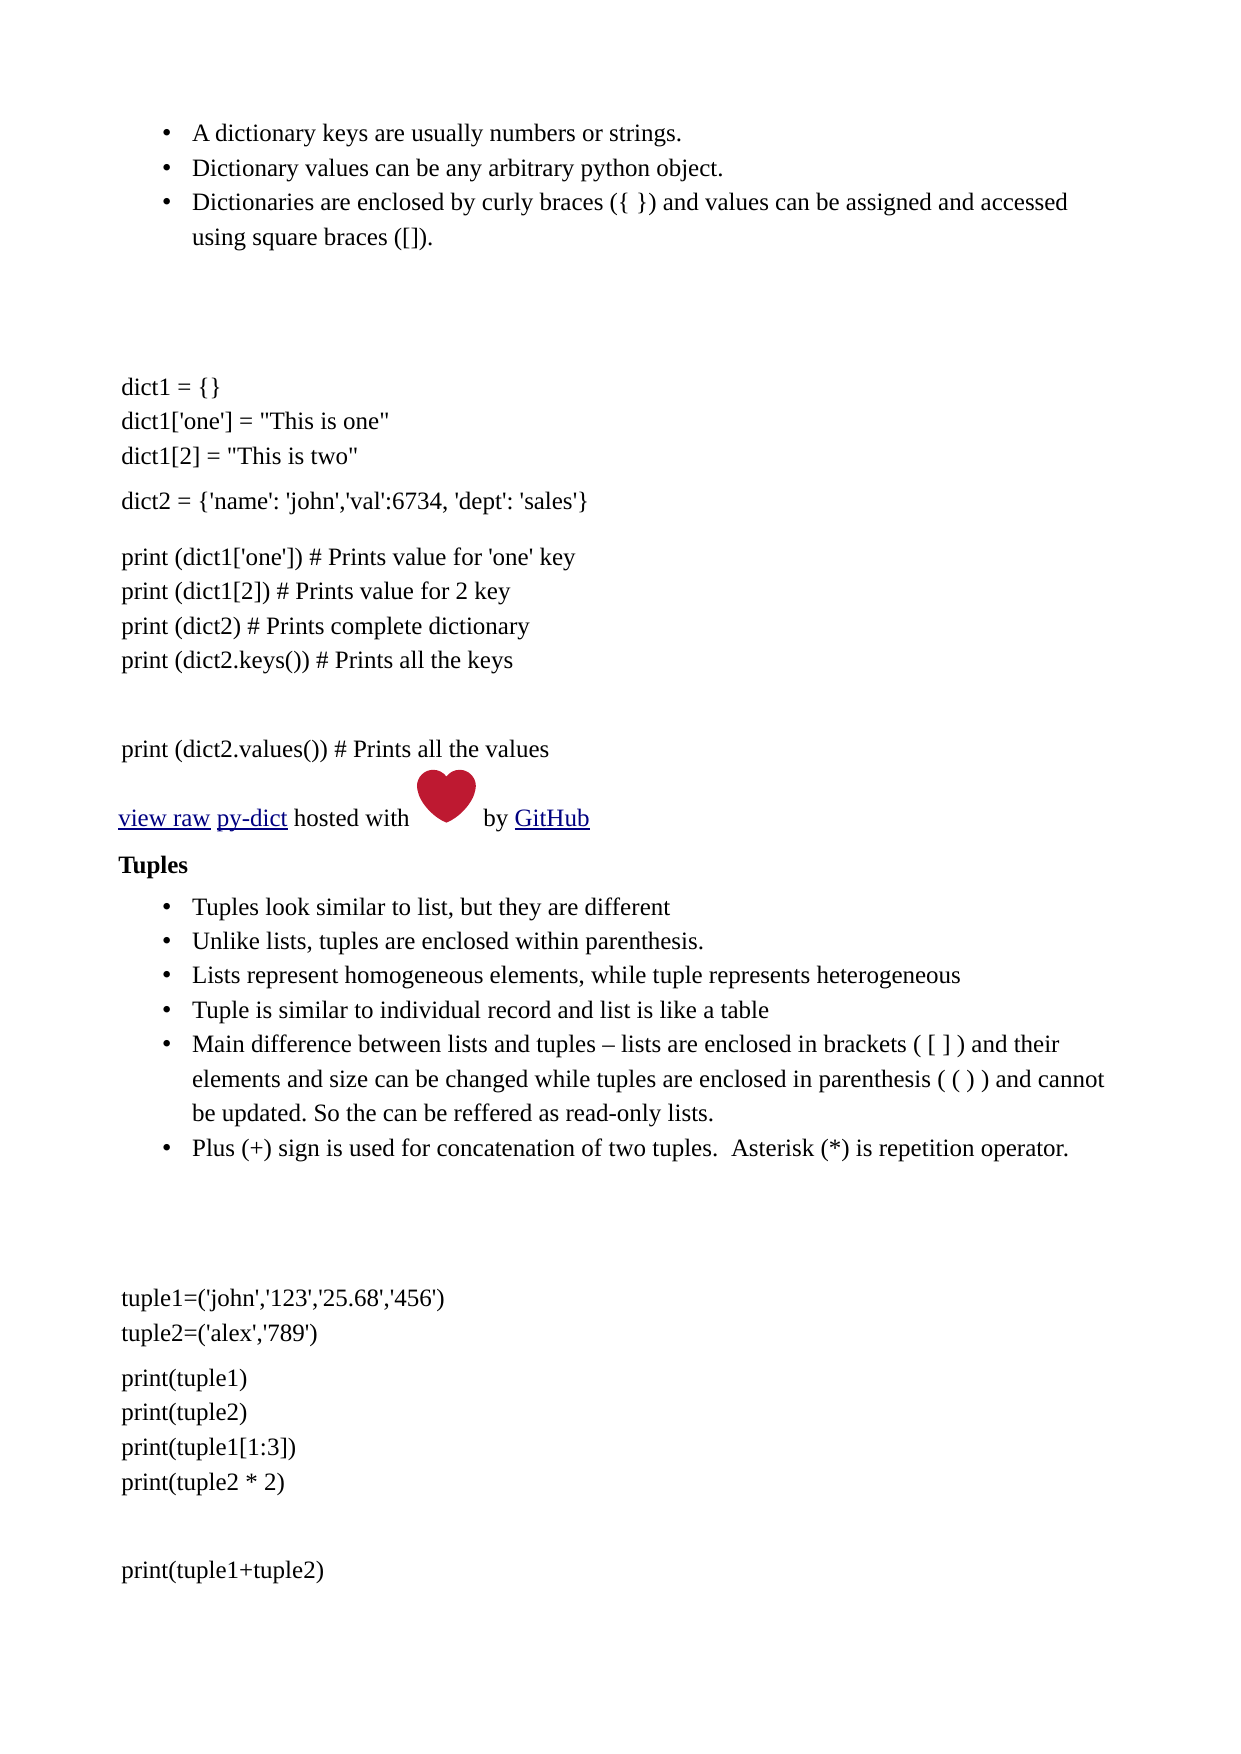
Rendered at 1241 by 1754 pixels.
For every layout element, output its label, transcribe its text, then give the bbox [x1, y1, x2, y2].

text view raw py-dict hosted with by GitHub [118, 766, 1122, 832]
list A dictionary keys are usually numbers or strings. [162, 118, 1122, 147]
table_header print (dict1['one']) # Prints value for 'one' key [118, 539, 588, 573]
table_header dict1['one'] = "This is one" [118, 403, 403, 438]
list Tuples look similar to list, but they are different [162, 892, 1122, 920]
table_header print (dict2.keys()) # Prints all the keys [118, 643, 525, 677]
table_header dict1[2] = "This is two" [118, 438, 371, 472]
table_header print(tuple2) [118, 1395, 260, 1429]
table_header print (dict2) # Prints complete dictionary [118, 608, 542, 643]
list Dictionaries are enclosed by curly braces ({ }) and values can be assigned and accessed using square braces ([]). [162, 187, 1122, 250]
list Lists represent homogeneous elements, while tuple represents heterogeneous [162, 961, 1122, 989]
table_header print(tuple1+tuple2) [118, 1552, 336, 1587]
subtitle Tuples [118, 850, 1122, 879]
table_header [118, 518, 136, 528]
table_header tuple1=('john','123','25.68','456') [118, 1280, 459, 1315]
list Plus (+) sign is used for concatenation of two tuples. Asterisk (*) is repetition operator. [162, 1133, 1122, 1162]
table_header dict1 = {} [118, 369, 236, 403]
table_header [118, 473, 136, 483]
list Main difference between lists and tuples – lists are enclosed in brackets ( [ ] ) and their elements and size can be changed while tuples are enclosed in parenthesis ( ( ) ) and cannot be updated. So the can be reffered as read-only lists. [162, 1029, 1122, 1127]
table_header dict2 = {'name': 'john','val':6734, 'dept': 'sales'} [118, 483, 603, 518]
list Unlike lists, tuples are enclosed within parenthesis. [162, 926, 1122, 955]
table_header print(tuple1) [118, 1360, 260, 1394]
table_header tuple2=('alex','789') [118, 1315, 332, 1349]
list Tuple is similar to individual record and list is like a table [162, 995, 1122, 1024]
table_header print(tuple1[1:3]) [118, 1429, 308, 1464]
table_header [118, 1349, 136, 1360]
table_header print (dict2.values()) # Prints all the values [118, 731, 561, 766]
list Dictionary values can be any arbitrary python object. [162, 153, 1122, 181]
table_header print (dict1[2]) # Prints value for 2 key [118, 574, 522, 608]
table_header print(tuple2 * 2) [118, 1464, 297, 1498]
table_header [118, 528, 136, 539]
